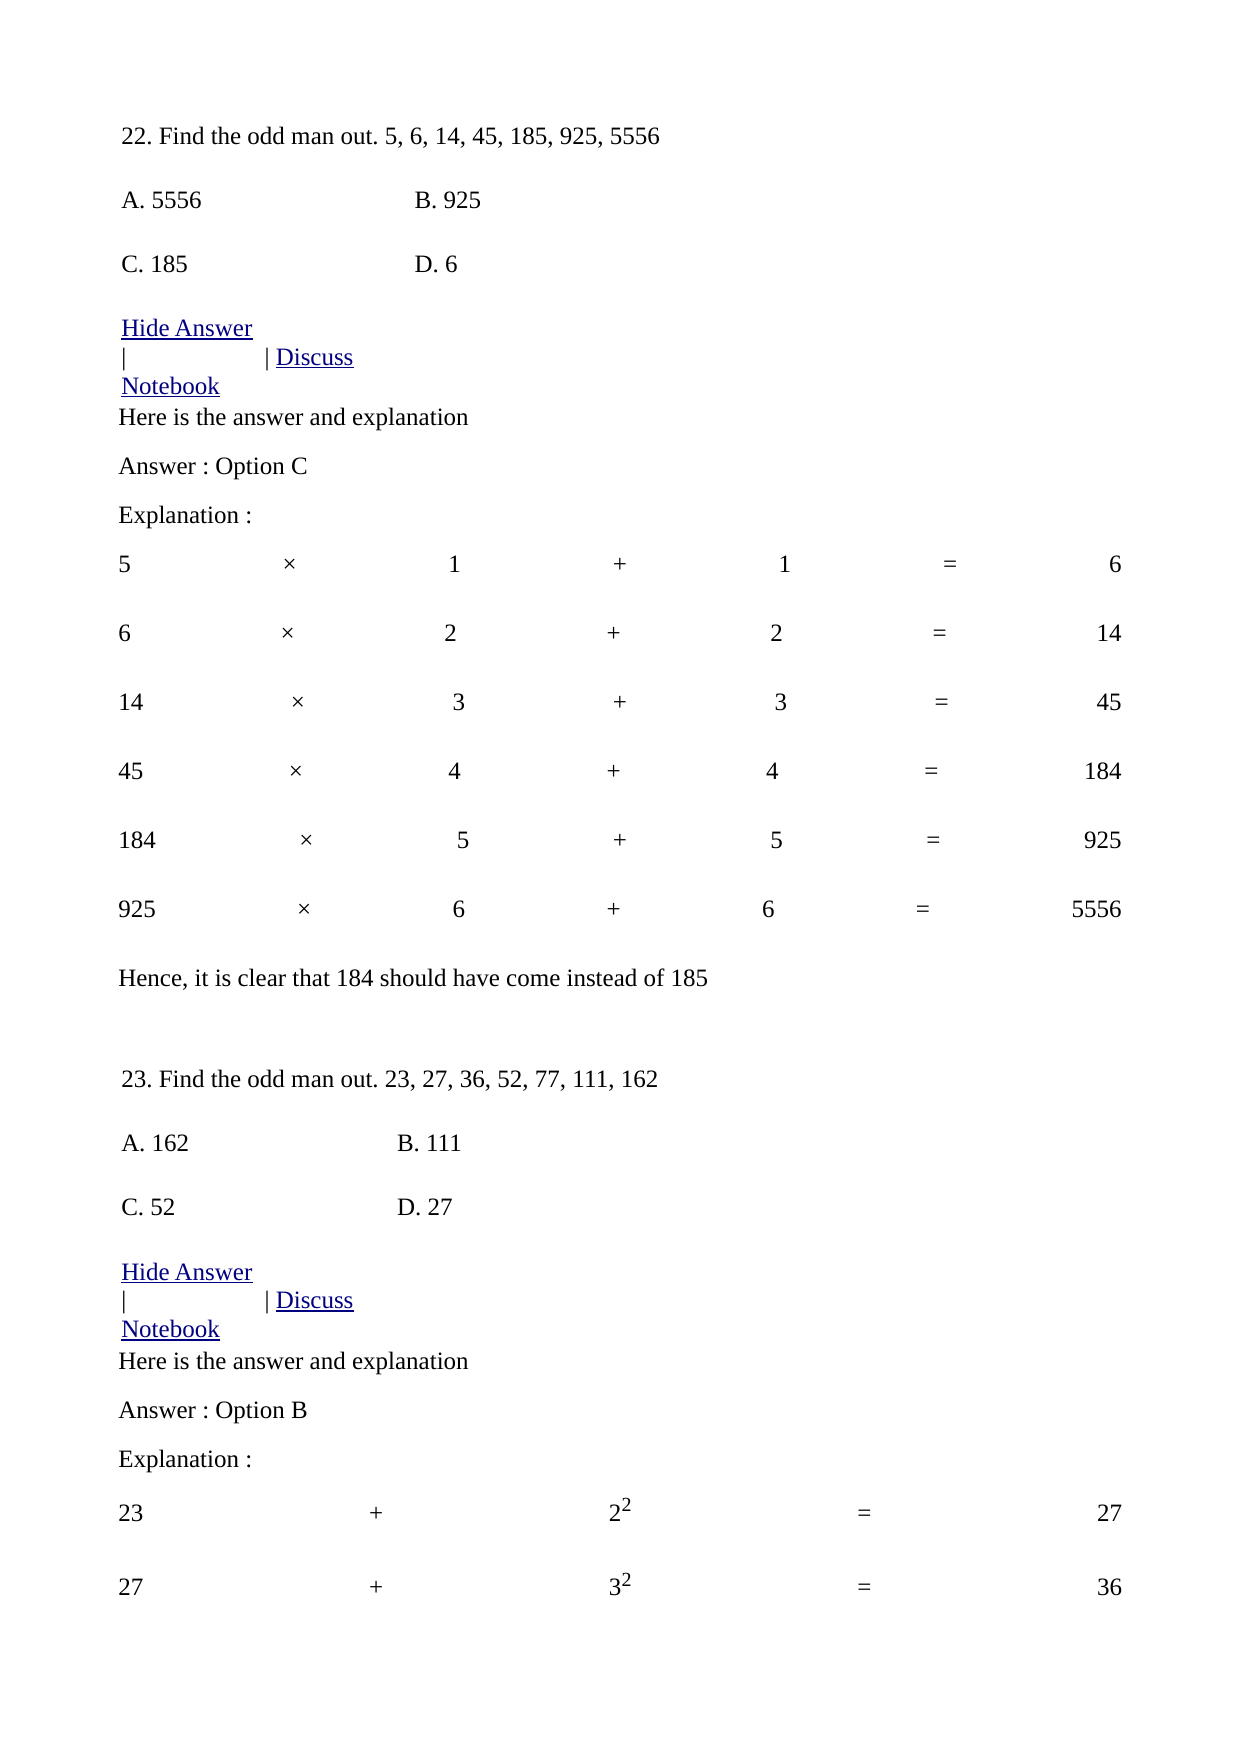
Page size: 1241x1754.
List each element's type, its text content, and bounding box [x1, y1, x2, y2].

table_cell B. 111 [394, 1126, 668, 1189]
table_cell C. 185 [118, 246, 411, 310]
text Explanation : [118, 1444, 1122, 1473]
table_cell D. 6 [411, 246, 670, 310]
table_header 22. Find the odd man out. 5, 6, 14, 45, 185, 925, 5556 [118, 118, 670, 182]
text 5 × 1 + 1 = 6 6 × 2 + 2 = 14 14 × 3 + 3 = 45 45 × 4 + 4 = 184 184 × 5 + 5 = 925 925 × 6 + 6 = 5556 Hence, it is clear that 184 should have come instead of 185 [118, 549, 1122, 992]
text Here is the answer and explanation [118, 1346, 1122, 1374]
table_cell C. 52 [118, 1190, 394, 1254]
table_header | Discuss [261, 310, 364, 402]
table_cell A. 162 [118, 1126, 394, 1189]
table_cell D. 27 [394, 1190, 668, 1254]
table_header | Discuss [261, 1254, 364, 1346]
text Here is the answer and explanation [118, 402, 1122, 431]
table_cell A. 5556 [118, 182, 411, 246]
text Answer : Option C [118, 451, 1122, 480]
text Answer : Option B [118, 1395, 1122, 1423]
text 23 + 22 = 27 27 + 32 = 36 [118, 1493, 1122, 1636]
table_header 23. Find the odd man out. 23, 27, 36, 52, 77, 111, 162 [118, 1061, 668, 1126]
text Explanation : [118, 501, 1122, 529]
table_header Hide Answer | Notebook [118, 1254, 261, 1346]
table_header Hide Answer | Notebook [118, 310, 261, 402]
table_cell B. 925 [411, 182, 670, 246]
